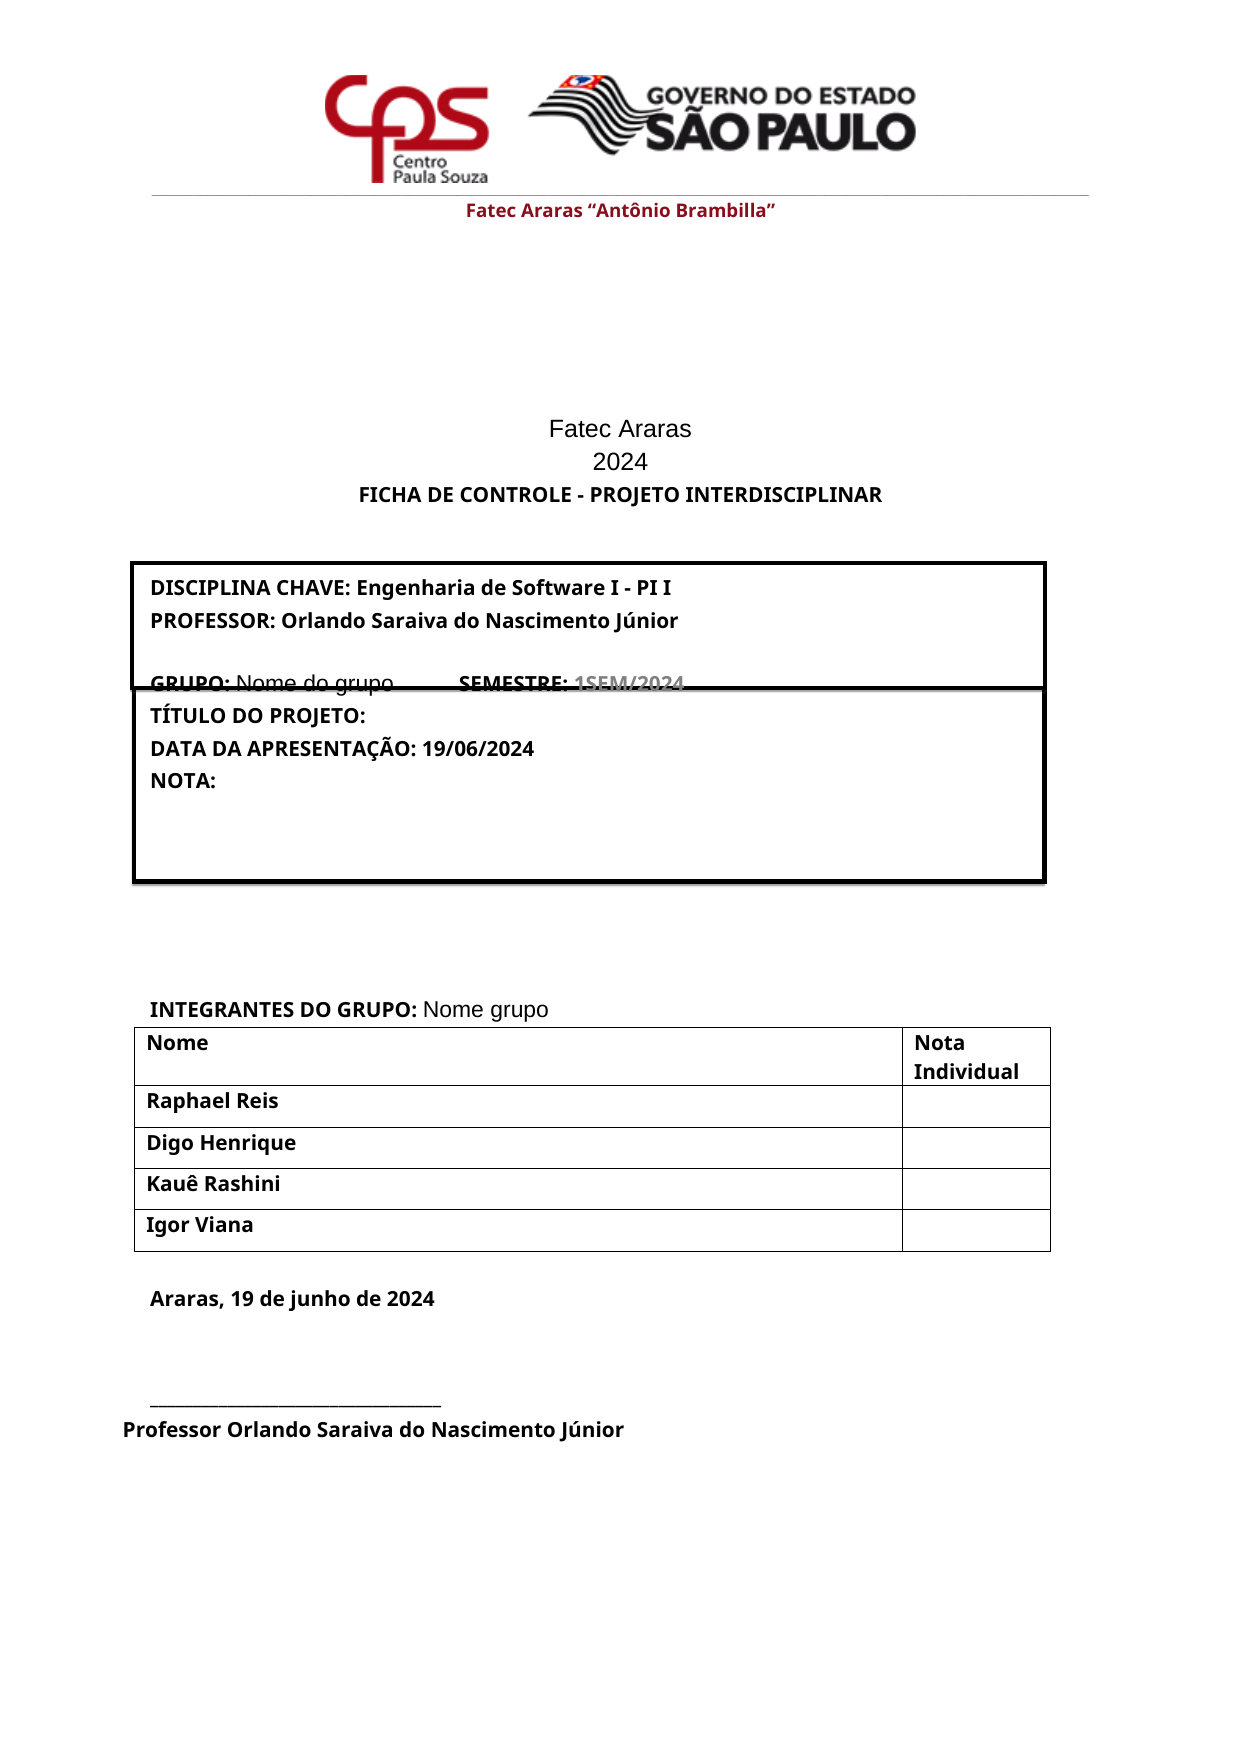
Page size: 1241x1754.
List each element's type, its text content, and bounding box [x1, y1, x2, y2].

table_header Nota Individual [903, 1028, 1050, 1085]
text Fatec Araras [150, 414, 1091, 443]
table_cell Igor Viana [135, 1210, 902, 1251]
text DATA DA APRESENTAÇÃO: 19/06/2024 [1047, 734, 1091, 762]
text FICHA DE CONTROLE - PROJETO INTERDISCIPLINAR [150, 480, 1091, 509]
table_cell Digo Henrique [135, 1128, 902, 1168]
text INTEGRANTES DO GRUPO: Nome grupo [150, 995, 1091, 1023]
text Professor Orlando Saraiva do Nascimento Júnior [47, 1415, 1091, 1443]
text 2024 [150, 447, 1091, 476]
text PROFESSOR: Orlando Saraiva do Nascimento Júnior [1047, 606, 1091, 634]
table_cell Raphael Reis [135, 1086, 902, 1127]
table_cell Kauê Rashini [135, 1169, 902, 1209]
text Araras, 19 de junho de 2024 [150, 1284, 1091, 1313]
table_header Nome [135, 1028, 902, 1085]
text TÍTULO DO PROJETO: [1047, 701, 1091, 730]
text NOTA: [1047, 766, 1091, 795]
table_cell [903, 1086, 1050, 1127]
table_cell [903, 1169, 1050, 1209]
table_cell [903, 1128, 1050, 1168]
text DISCIPLINA CHAVE: Engenharia de Software I - PI I [1047, 573, 1091, 602]
table_cell [903, 1210, 1050, 1251]
text GRUPO: Nome do grupo SEMESTRE: 1SEM/2024 [1047, 669, 1091, 697]
text __________________________________ [150, 1382, 1091, 1411]
